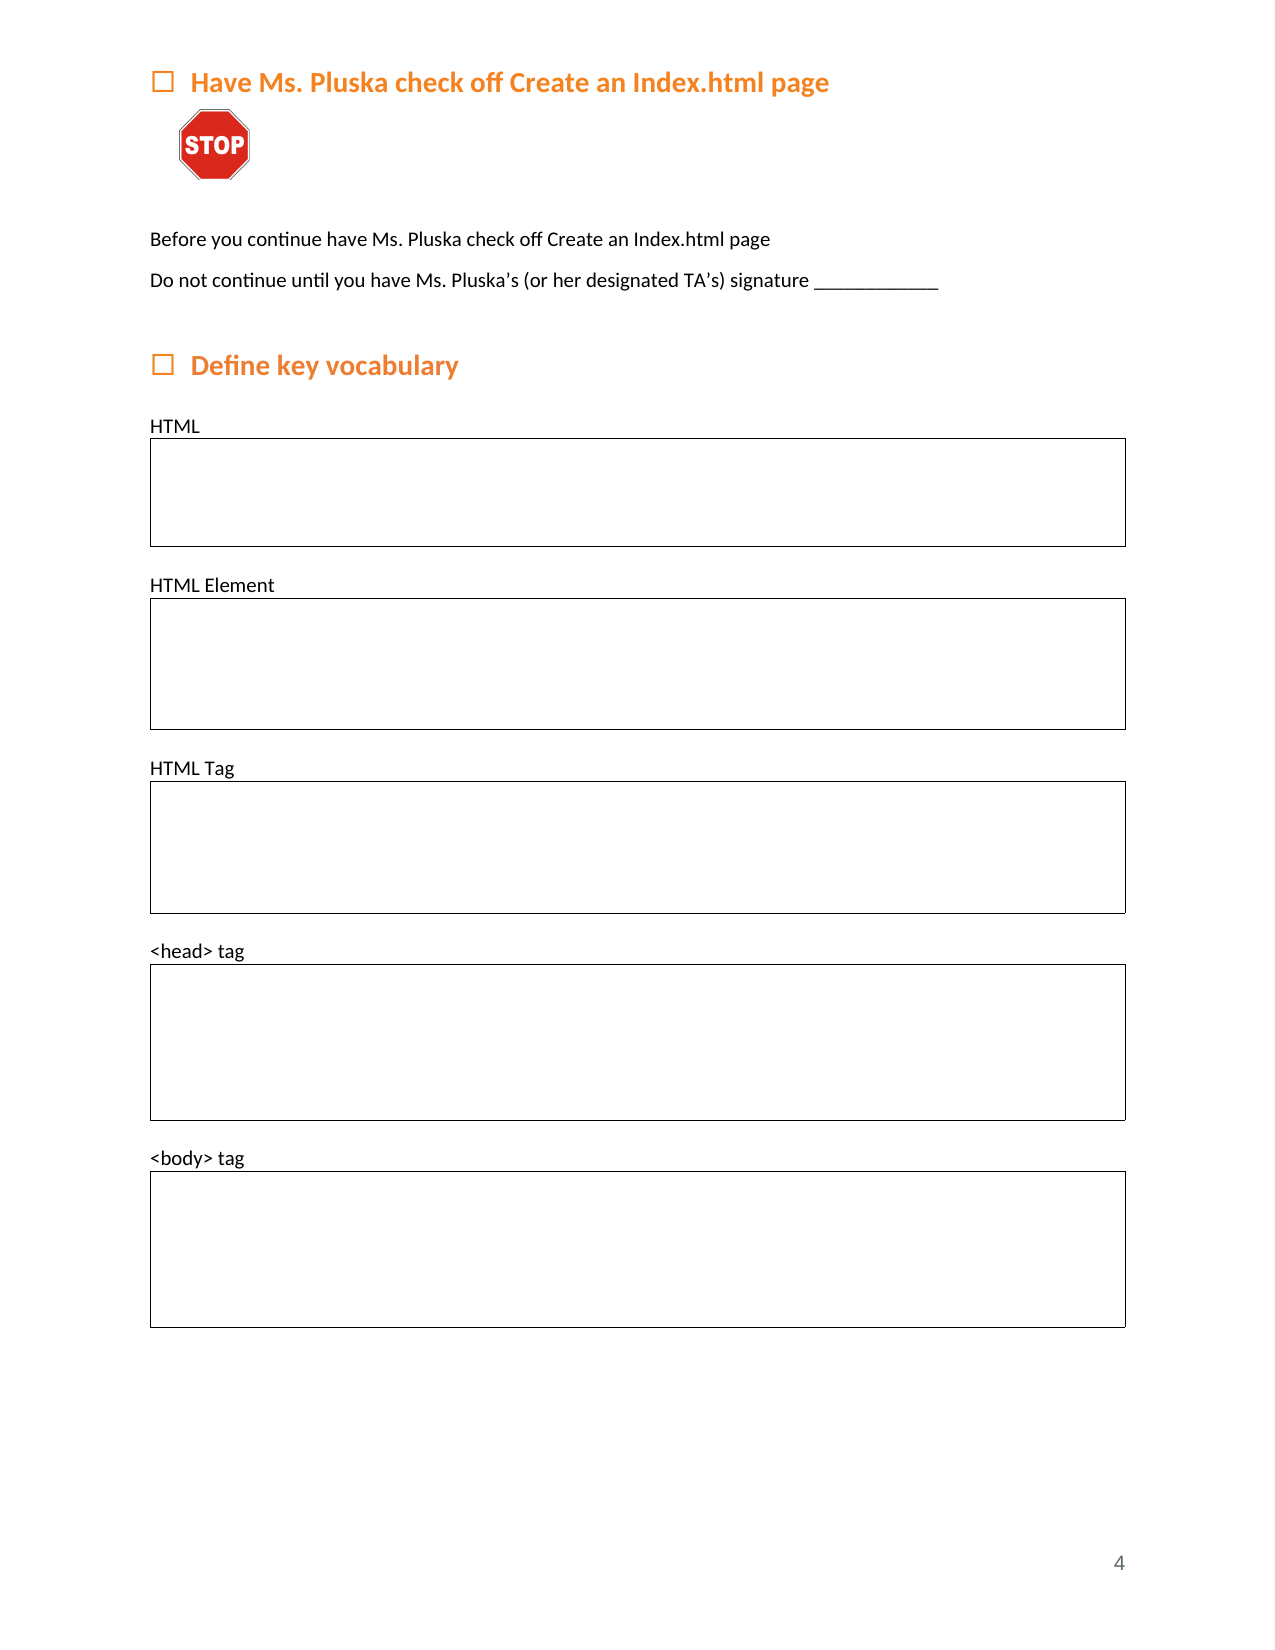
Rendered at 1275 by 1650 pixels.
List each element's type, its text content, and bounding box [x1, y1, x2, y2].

text HTML Element [150, 572, 1125, 597]
picture [179, 109, 250, 180]
table_header [151, 599, 1125, 729]
text Before you continue have Ms. Pluska check off Create an Index.html page [150, 226, 1125, 252]
list Define key vocabulary [150, 347, 1125, 383]
text <body> tag [150, 1145, 1125, 1171]
table_header [151, 1172, 1125, 1327]
table_header [151, 782, 1125, 912]
text <head> tag [150, 938, 1125, 964]
text HTML [150, 413, 1125, 438]
text Do not continue until you have Ms. Pluska’s (or her designated TA’s) signature ____________ [150, 267, 1125, 293]
table_header [151, 439, 1125, 546]
list Have Ms. Pluska check off Create an Index.html page [150, 64, 1125, 99]
table_header [151, 965, 1125, 1119]
text HTML Tag [150, 755, 1125, 781]
